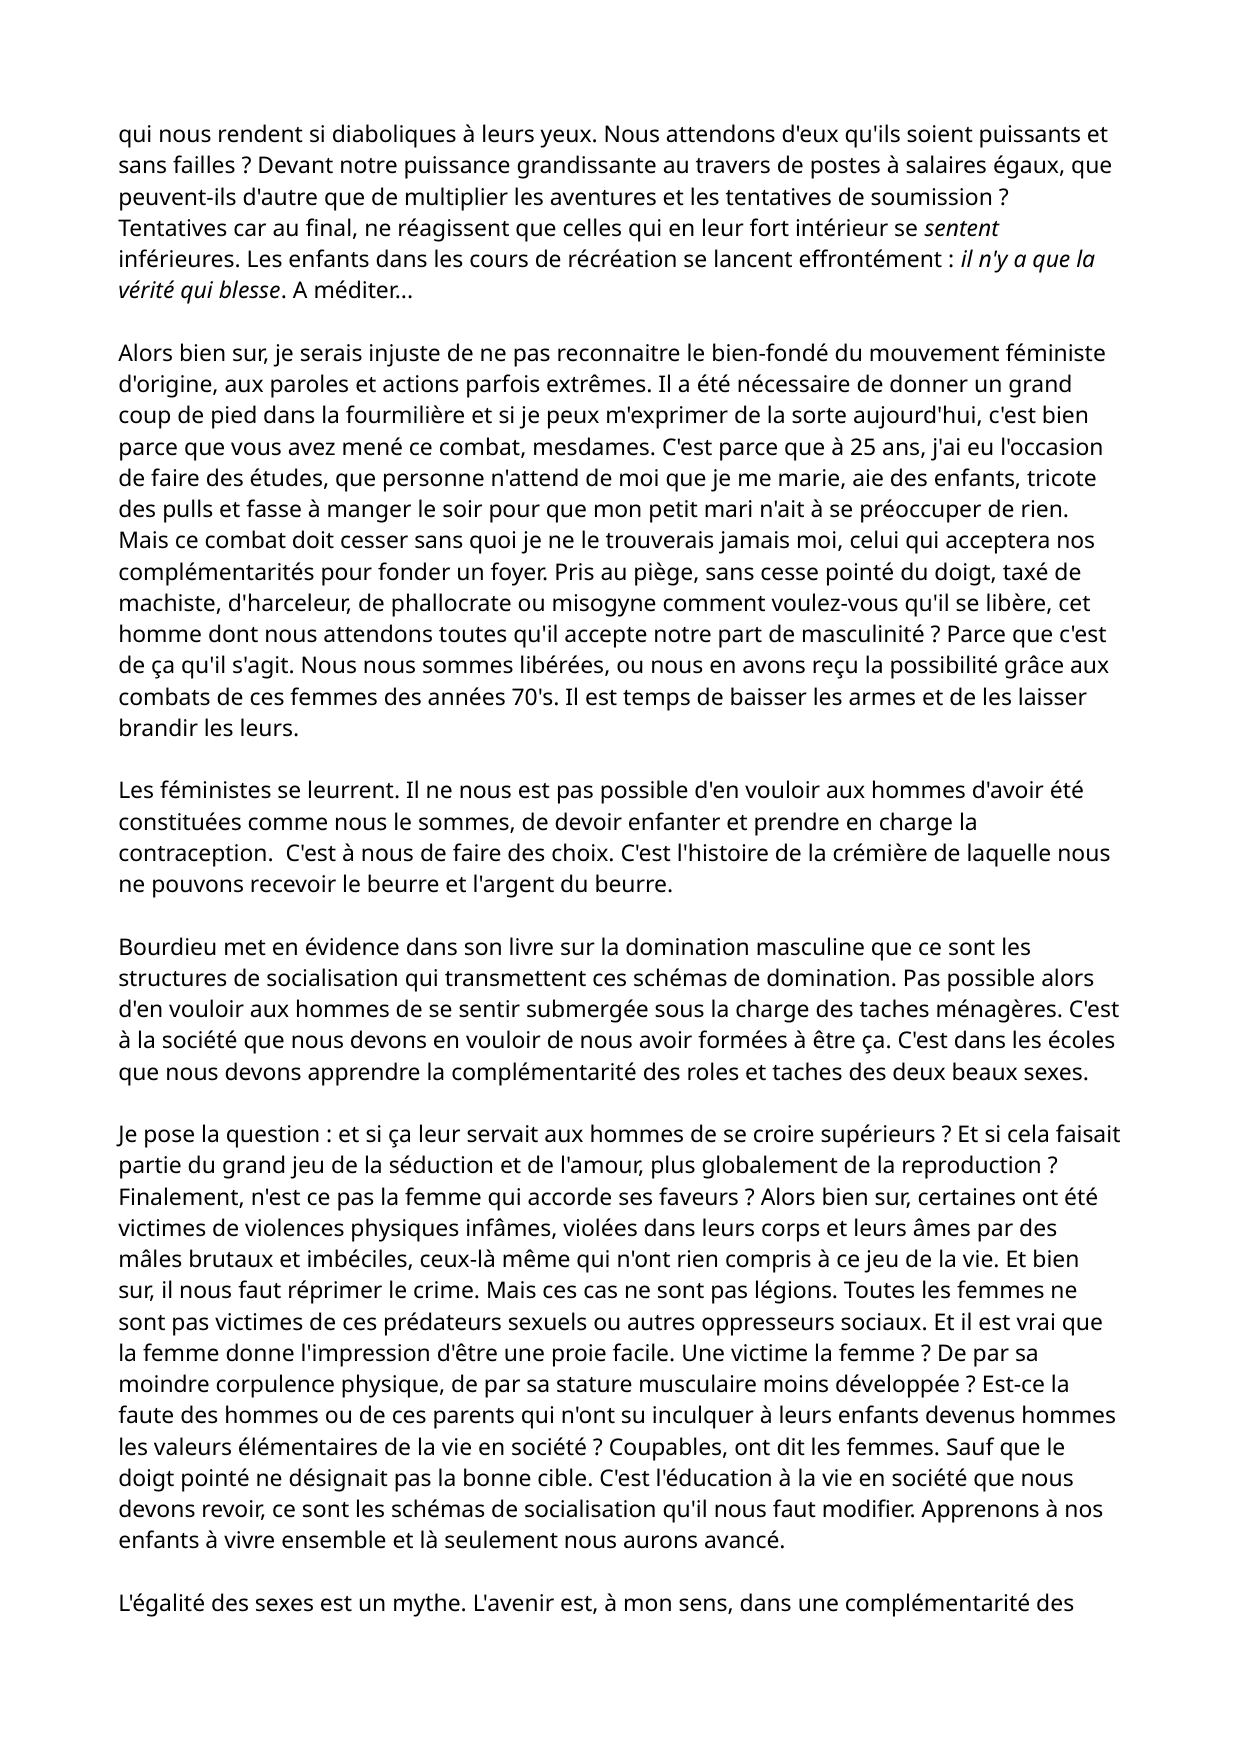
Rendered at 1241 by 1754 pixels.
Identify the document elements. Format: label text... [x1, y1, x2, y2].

text L'égalité des sexes est un mythe. L'avenir est, à mon sens, dans une complémentarité des [118, 1587, 1122, 1618]
text qui nous rendent si diaboliques à leurs yeux. Nous attendons d'eux qu'ils soient puissants et sans failles ? Devant notre puissance grandissante au travers de postes à salaires égaux, que peuvent-ils d'autre que de multiplier les aventures et les tentatives de soumission ? Tentatives car au final, ne réagissent que celles qui en leur fort intérieur se sentent inférieures. Les enfants dans les cours de récréation se lancent effrontément : il n'y a que la vérité qui blesse. A méditer... [118, 118, 1122, 306]
text Alors bien sur, je serais injuste de ne pas reconnaitre le bien-fondé du mouvement féministe d'origine, aux paroles et actions parfois extrêmes. Il a été nécessaire de donner un grand coup de pied dans la fourmilière et si je peux m'exprimer de la sorte aujourd'hui, c'est bien parce que vous avez mené ce combat, mesdames. C'est parce que à 25 ans, j'ai eu l'occasion de faire des études, que personne n'attend de moi que je me marie, aie des enfants, tricote des pulls et fasse à manger le soir pour que mon petit mari n'ait à se préoccuper de rien. Mais ce combat doit cesser sans quoi je ne le trouverais jamais moi, celui qui acceptera nos complémentarités pour fonder un foyer. Pris au piège, sans cesse pointé du doigt, taxé de machiste, d'harceleur, de phallocrate ou misogyne comment voulez-vous qu'il se libère, cet homme dont nous attendons toutes qu'il accepte notre part de masculinité ? Parce que c'est de ça qu'il s'agit. Nous nous sommes libérées, ou nous en avons reçu la possibilité grâce aux combats de ces femmes des années 70's. Il est temps de baisser les armes et de les laisser brandir les leurs. [118, 337, 1122, 743]
text Je pose la question : et si ça leur servait aux hommes de se croire supérieurs ? Et si cela faisait partie du grand jeu de la séduction et de l'amour, plus globalement de la reproduction ? Finalement, n'est ce pas la femme qui accorde ses faveurs ? Alors bien sur, certaines ont été victimes de violences physiques infâmes, violées dans leurs corps et leurs âmes par des mâles brutaux et imbéciles, ceux-là même qui n'ont rien compris à ce jeu de la vie. Et bien sur, il nous faut réprimer le crime. Mais ces cas ne sont pas légions. Toutes les femmes ne sont pas victimes de ces prédateurs sexuels ou autres oppresseurs sociaux. Et il est vrai que la femme donne l'impression d'être une proie facile. Une victime la femme ? De par sa moindre corpulence physique, de par sa stature musculaire moins développée ? Est-ce la faute des hommes ou de ces parents qui n'ont su inculquer à leurs enfants devenus hommes les valeurs élémentaires de la vie en société ? Coupables, ont dit les femmes. Sauf que le doigt pointé ne désignait pas la bonne cible. C'est l'éducation à la vie en société que nous devons revoir, ce sont les schémas de socialisation qu'il nous faut modifier. Apprenons à nos enfants à vivre ensemble et là seulement nous aurons avancé. [118, 1118, 1122, 1556]
text Bourdieu met en évidence dans son livre sur la domination masculine que ce sont les structures de socialisation qui transmettent ces schémas de domination. Pas possible alors d'en vouloir aux hommes de se sentir submergée sous la charge des taches ménagères. C'est à la société que nous devons en vouloir de nous avoir formées à être ça. C'est dans les écoles que nous devons apprendre la complémentarité des roles et taches des deux beaux sexes. [118, 931, 1122, 1087]
text Les féministes se leurrent. Il ne nous est pas possible d'en vouloir aux hommes d'avoir été constituées comme nous le sommes, de devoir enfanter et prendre en charge la contraception. C'est à nous de faire des choix. C'est l'histoire de la crémière de laquelle nous ne pouvons recevoir le beurre et l'argent du beurre. [118, 774, 1122, 899]
